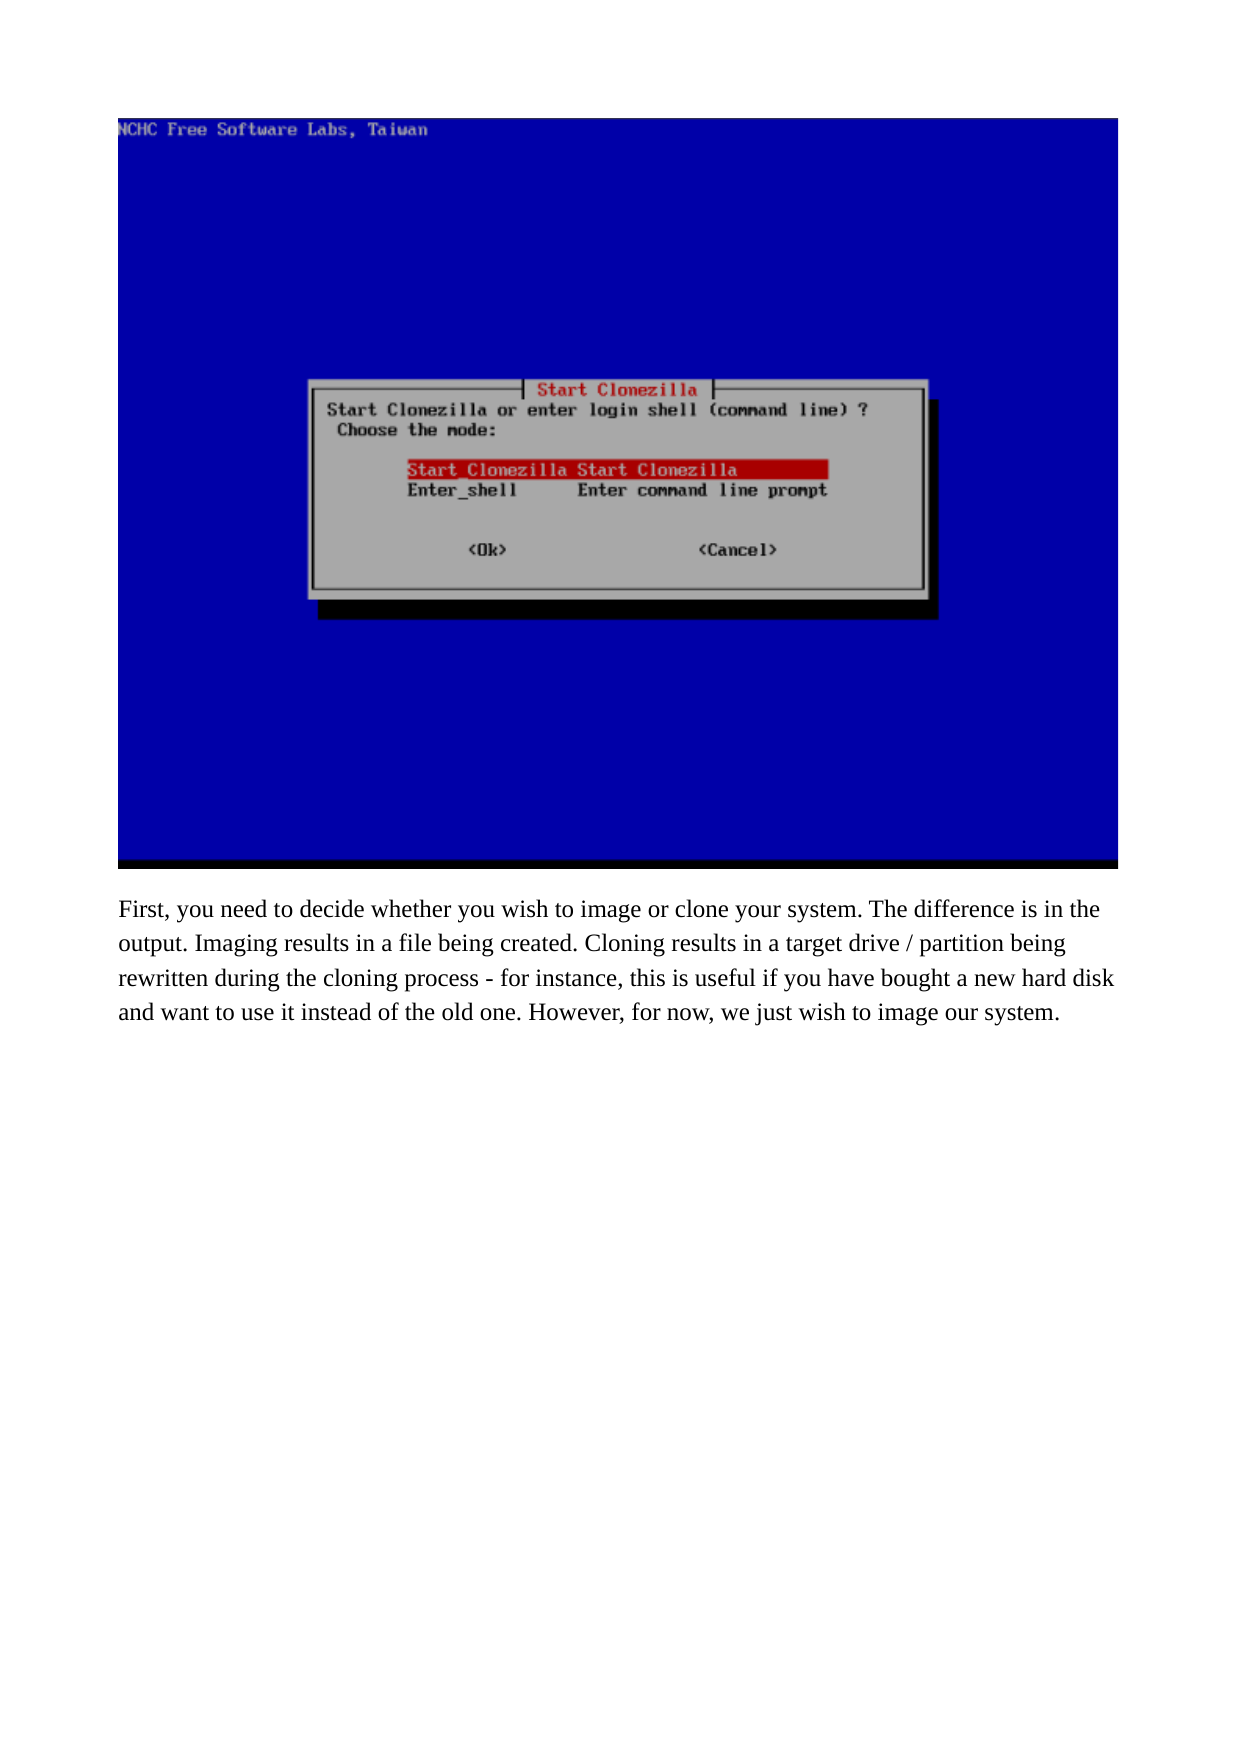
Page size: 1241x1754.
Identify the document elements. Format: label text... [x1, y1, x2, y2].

picture [118, 118, 1119, 869]
text First, you need to decide whether you wish to image or clone your system. The difference is in the output. Imaging results in a file being created. Cloning results in a target drive / partition being rewritten during the cloning process - for instance, this is useful if you have bought a new hard disk and want to use it instead of the old one. However, for now, we just wish to image our system. [118, 894, 1122, 1026]
